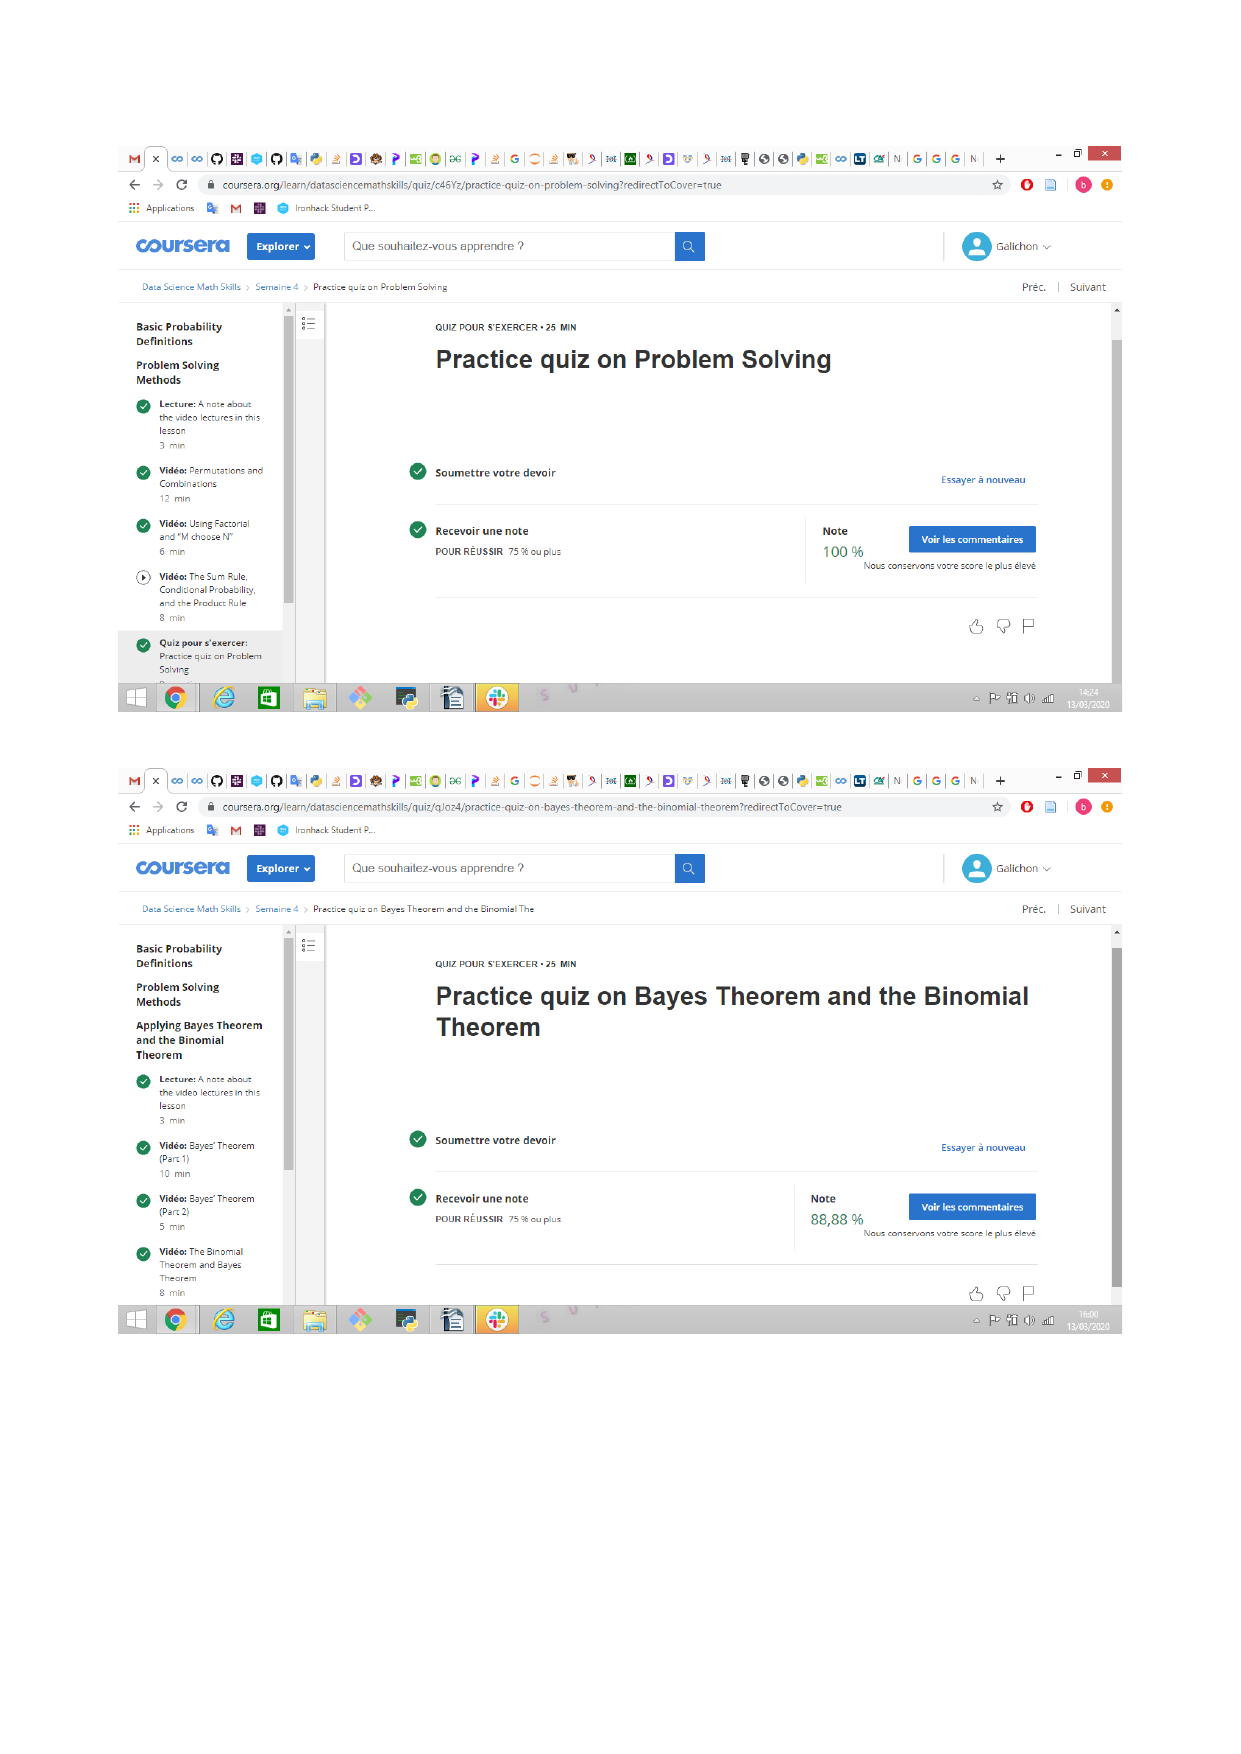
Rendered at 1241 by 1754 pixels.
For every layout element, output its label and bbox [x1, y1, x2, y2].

picture [118, 768, 1123, 1334]
picture [118, 146, 1123, 712]
